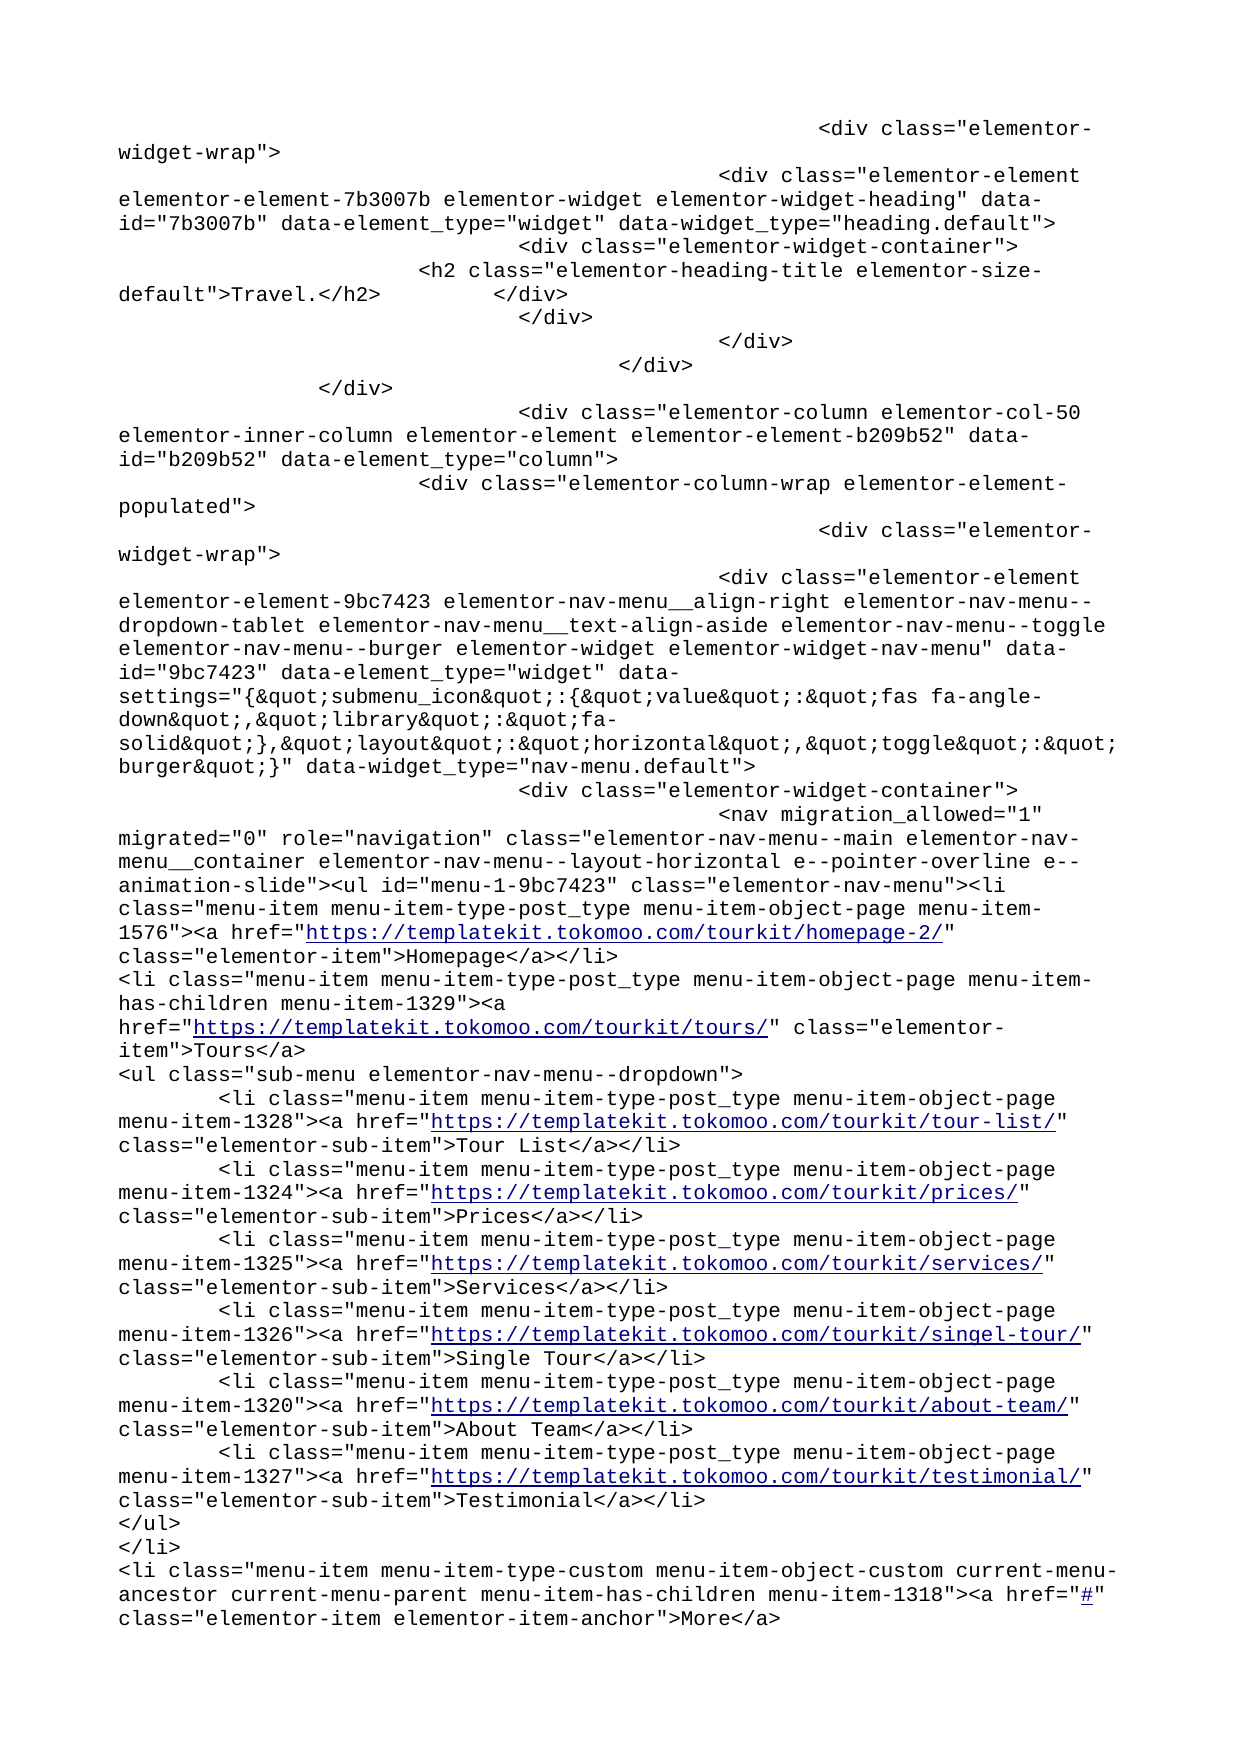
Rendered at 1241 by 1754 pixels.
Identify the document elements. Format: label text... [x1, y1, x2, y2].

text <ul class="sub-menu elementor-nav-menu--dropdown"> [118, 1064, 1122, 1088]
text </ul> [118, 1513, 1122, 1537]
text <div class="elementor-widget-wrap"> [118, 118, 1122, 165]
text </div> [118, 354, 1122, 378]
text <div class="elementor-widget-container"> [118, 236, 1122, 260]
text <li class="menu-item menu-item-type-post_type menu-item-object-page menu-item-1326"><a href="https://templatekit.tokomoo.com/tourkit/singel-tour/" class="elementor-sub-item">Single Tour</a></li> [118, 1300, 1122, 1371]
text <li class="menu-item menu-item-type-post_type menu-item-object-page menu-item-1320"><a href="https://templatekit.tokomoo.com/tourkit/about-team/" class="elementor-sub-item">About Team</a></li> [118, 1371, 1122, 1442]
text </li> [118, 1537, 1122, 1561]
text <div class="elementor-widget-container"> [118, 780, 1122, 804]
text <li class="menu-item menu-item-type-post_type menu-item-object-page menu-item-1327"><a href="https://templatekit.tokomoo.com/tourkit/testimonial/" class="elementor-sub-item">Testimonial</a></li> [118, 1442, 1122, 1513]
text <div class="elementor-widget-wrap"> [118, 520, 1122, 567]
text </div> [118, 307, 1122, 331]
text <div class="elementor-column-wrap elementor-element-populated"> [118, 473, 1122, 520]
text <div class="elementor-element elementor-element-9bc7423 elementor-nav-menu__align-right elementor-nav-menu--dropdown-tablet elementor-nav-menu__text-align-aside elementor-nav-menu--toggle elementor-nav-menu--burger elementor-widget elementor-widget-nav-menu" data-id="9bc7423" data-element_type="widget" data-settings="{&quot;submenu_icon&quot;:{&quot;value&quot;:&quot;fas fa-angle-down&quot;,&quot;library&quot;:&quot;fa-solid&quot;},&quot;layout&quot;:&quot;horizontal&quot;,&quot;toggle&quot;:&quot;burger&quot;}" data-widget_type="nav-menu.default"> [118, 567, 1122, 780]
text <li class="menu-item menu-item-type-post_type menu-item-object-page menu-item-1328"><a href="https://templatekit.tokomoo.com/tourkit/tour-list/" class="elementor-sub-item">Tour List</a></li> [118, 1088, 1122, 1158]
text </div> [118, 331, 1122, 354]
text <li class="menu-item menu-item-type-post_type menu-item-object-page menu-item-1324"><a href="https://templatekit.tokomoo.com/tourkit/prices/" class="elementor-sub-item">Prices</a></li> [118, 1158, 1122, 1229]
text <li class="menu-item menu-item-type-custom menu-item-object-custom current-menu-ancestor current-menu-parent menu-item-has-children menu-item-1318"><a href="#" class="elementor-item elementor-item-anchor">More</a> [118, 1561, 1122, 1631]
text <nav migration_allowed="1" migrated="0" role="navigation" class="elementor-nav-menu--main elementor-nav-menu__container elementor-nav-menu--layout-horizontal e--pointer-overline e--animation-slide"><ul id="menu-1-9bc7423" class="elementor-nav-menu"><li class="menu-item menu-item-type-post_type menu-item-object-page menu-item-1576"><a href="https://templatekit.tokomoo.com/tourkit/homepage-2/" class="elementor-item">Homepage</a></li> [118, 804, 1122, 969]
text <div class="elementor-column elementor-col-50 elementor-inner-column elementor-element elementor-element-b209b52" data-id="b209b52" data-element_type="column"> [118, 402, 1122, 473]
text </div> [118, 378, 1122, 402]
text <div class="elementor-element elementor-element-7b3007b elementor-widget elementor-widget-heading" data-id="7b3007b" data-element_type="widget" data-widget_type="heading.default"> [118, 165, 1122, 236]
text <li class="menu-item menu-item-type-post_type menu-item-object-page menu-item-has-children menu-item-1329"><a href="https://templatekit.tokomoo.com/tourkit/tours/" class="elementor-item">Tours</a> [118, 969, 1122, 1064]
text <h2 class="elementor-heading-title elementor-size-default">Travel.</h2> </div> [118, 260, 1122, 307]
text <li class="menu-item menu-item-type-post_type menu-item-object-page menu-item-1325"><a href="https://templatekit.tokomoo.com/tourkit/services/" class="elementor-sub-item">Services</a></li> [118, 1229, 1122, 1300]
